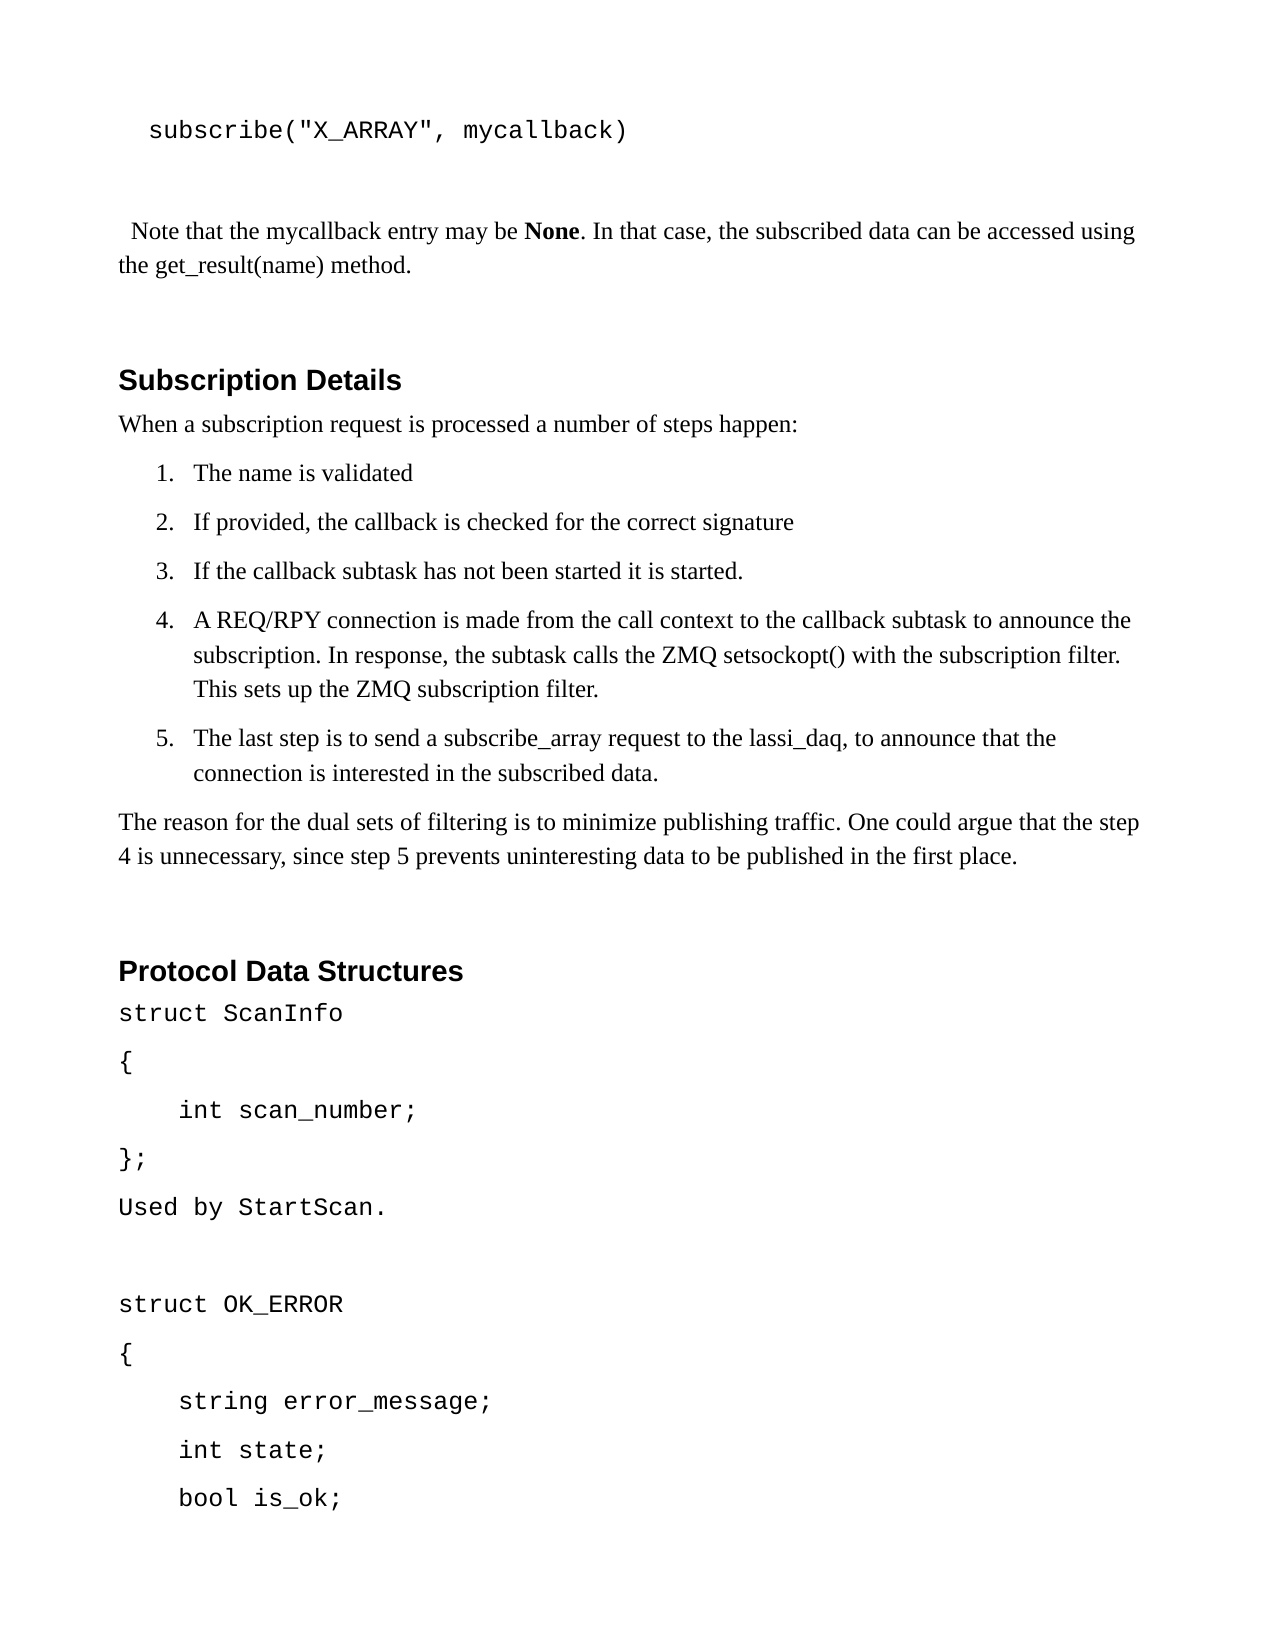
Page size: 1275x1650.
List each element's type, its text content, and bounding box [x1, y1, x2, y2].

text When a subscription request is processed a number of steps happen: [118, 409, 1157, 438]
text struct ScanInfo [118, 1000, 1157, 1029]
list If provided, the callback is checked for the correct signature [156, 507, 1157, 536]
text Note that the mycallback entry may be None. In that case, the subscribed data can be accessed using the get_result(name) method. [118, 216, 1157, 279]
text The reason for the dual sets of filtering is to minimize publishing traffic. One could argue that the step 4 is unnecessary, since step 5 prevents uninteresting data to be published in the first place. [118, 807, 1157, 870]
text int state; [118, 1437, 1157, 1466]
list If the callback subtask has not been started it is started. [156, 556, 1157, 585]
subtitle Subscription Details [118, 363, 1157, 397]
text subscribe("X_ARRAY", mycallback) [118, 118, 1157, 146]
list A REQ/RPY connection is made from the call context to the callback subtask to announce the subscription. In response, the subtask calls the ZMQ setsockopt() with the subscription filter. This sets up the ZMQ subscription filter. [156, 605, 1157, 703]
list The name is validated [156, 458, 1157, 487]
text Used by StartScan. [118, 1194, 1157, 1223]
text { [118, 1049, 1157, 1077]
text }; [118, 1146, 1157, 1174]
subtitle Protocol Data Structures [118, 954, 1157, 988]
text { [118, 1340, 1157, 1368]
text string error_message; [118, 1389, 1157, 1417]
text bool is_ok; [118, 1486, 1157, 1514]
text int scan_number; [118, 1097, 1157, 1126]
list The last step is to send a subscribe_array request to the lassi_daq, to announce that the connection is interested in the subscribed data. [156, 723, 1157, 787]
text struct OK_ERROR [118, 1292, 1157, 1320]
